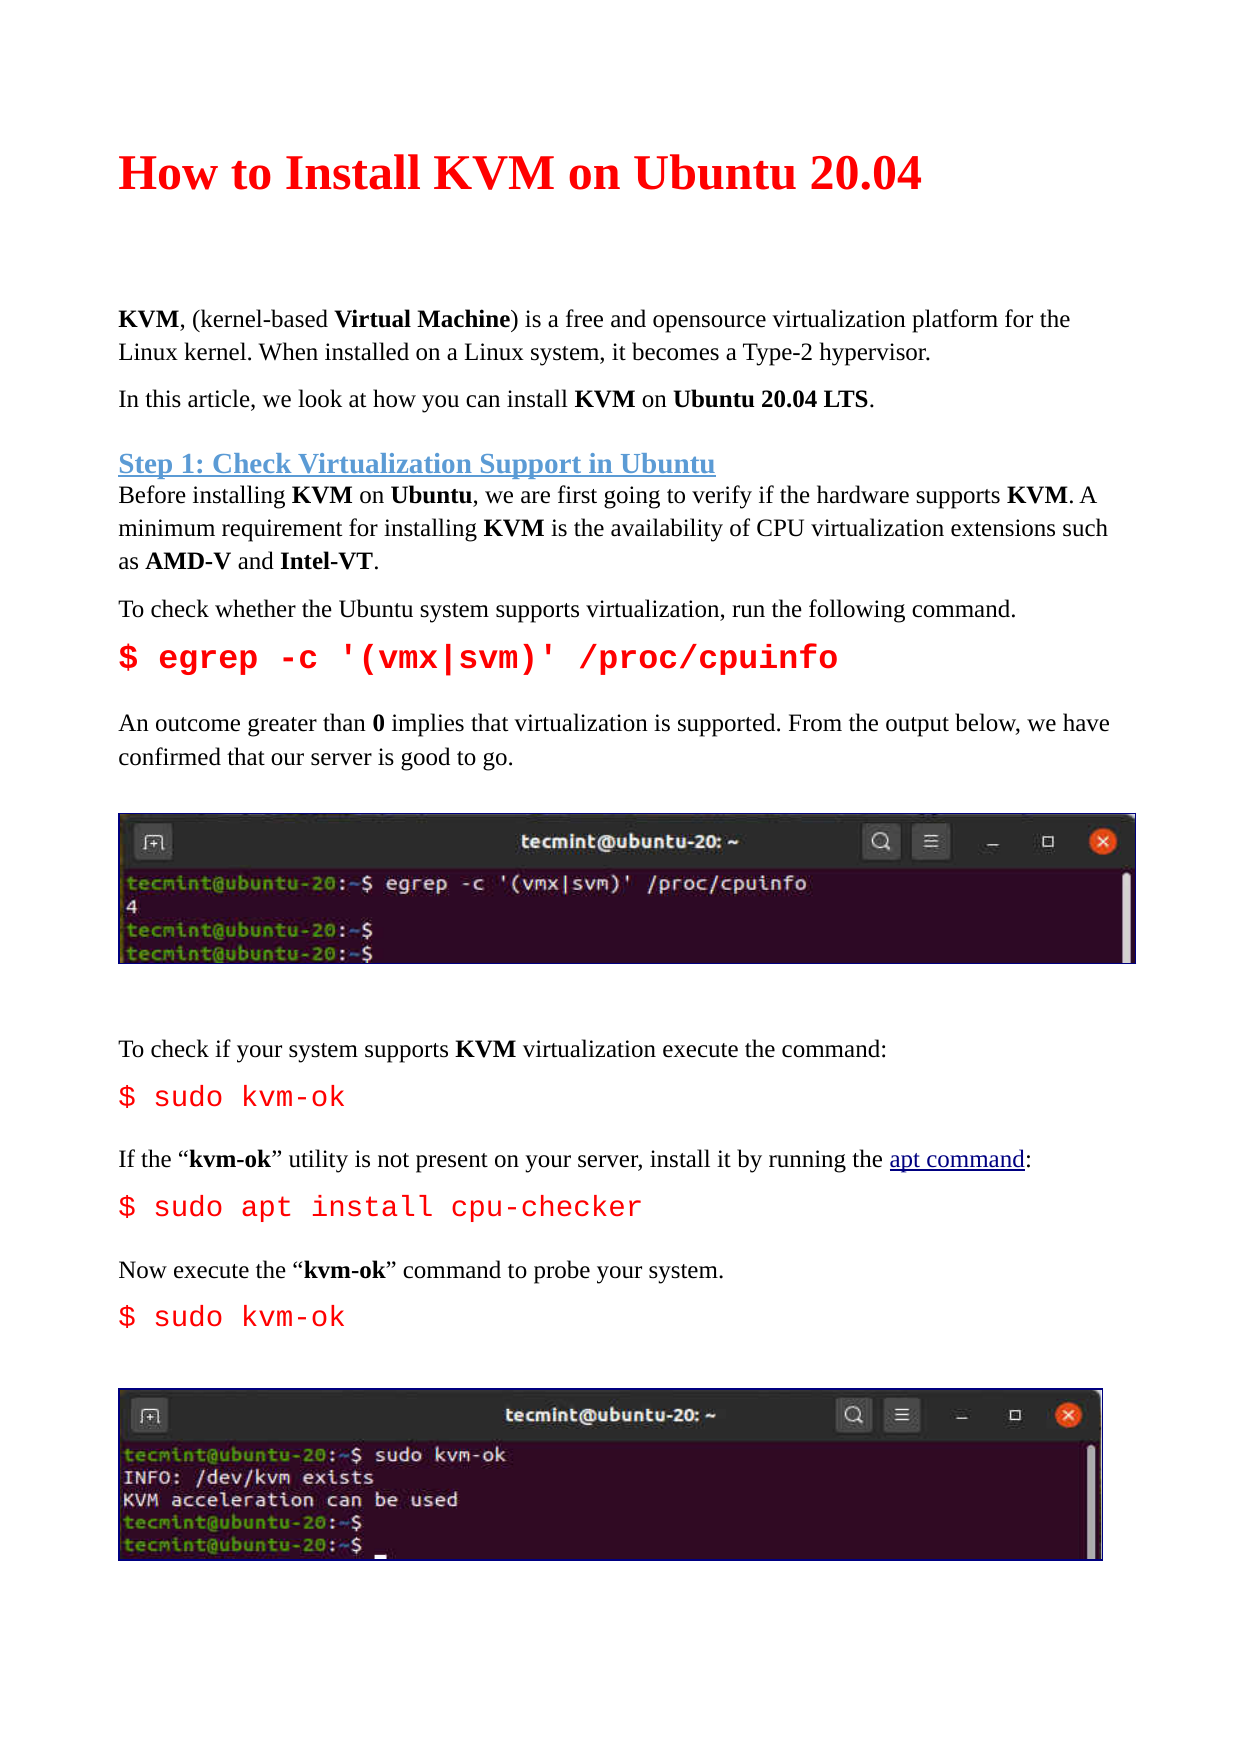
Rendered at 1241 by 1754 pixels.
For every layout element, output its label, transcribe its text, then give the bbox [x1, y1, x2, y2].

text KVM, (kernel-based Virtual Machine) is a free and opensource virtualization platform for the Linux kernel. When installed on a Linux system, it becomes a Type-2 hypervisor. [118, 304, 1122, 365]
text $ egrep -c '(vmx|svm)' /proc/cpuinfo [118, 641, 1122, 679]
text In this article, we look at how you can install KVM on Ubuntu 20.04 LTS. [118, 384, 1122, 413]
text $ sudo kvm-ok [118, 1302, 1122, 1335]
text To check whether the Ubuntu system supports virtualization, run the following command. [118, 594, 1122, 622]
text Before installing KVM on Ubuntu, we are first going to verify if the hardware supports KVM. A minimum requirement for installing KVM is the availability of CPU virtualization extensions such as AMD-V and Intel-VT. [118, 480, 1122, 575]
subtitle How to Install KVM on Ubuntu 20.04 [118, 143, 1122, 201]
text To check if your system supports KVM virtualization execute the command: [118, 1034, 1122, 1063]
subtitle Step 1: Check Virtualization Support in Ubuntu [118, 446, 1122, 480]
text $ sudo kvm-ok [118, 1082, 1122, 1115]
text Now execute the “kvm-ok” command to probe your system. [118, 1255, 1122, 1283]
text $ sudo apt install cpu-checker [118, 1192, 1122, 1225]
text If the “kvm-ok” utility is not present on your server, install it by running the apt command: [118, 1144, 1122, 1173]
text An outcome greater than 0 implies that virtualization is supported. From the output below, we have confirmed that our server is good to go. [118, 708, 1122, 770]
